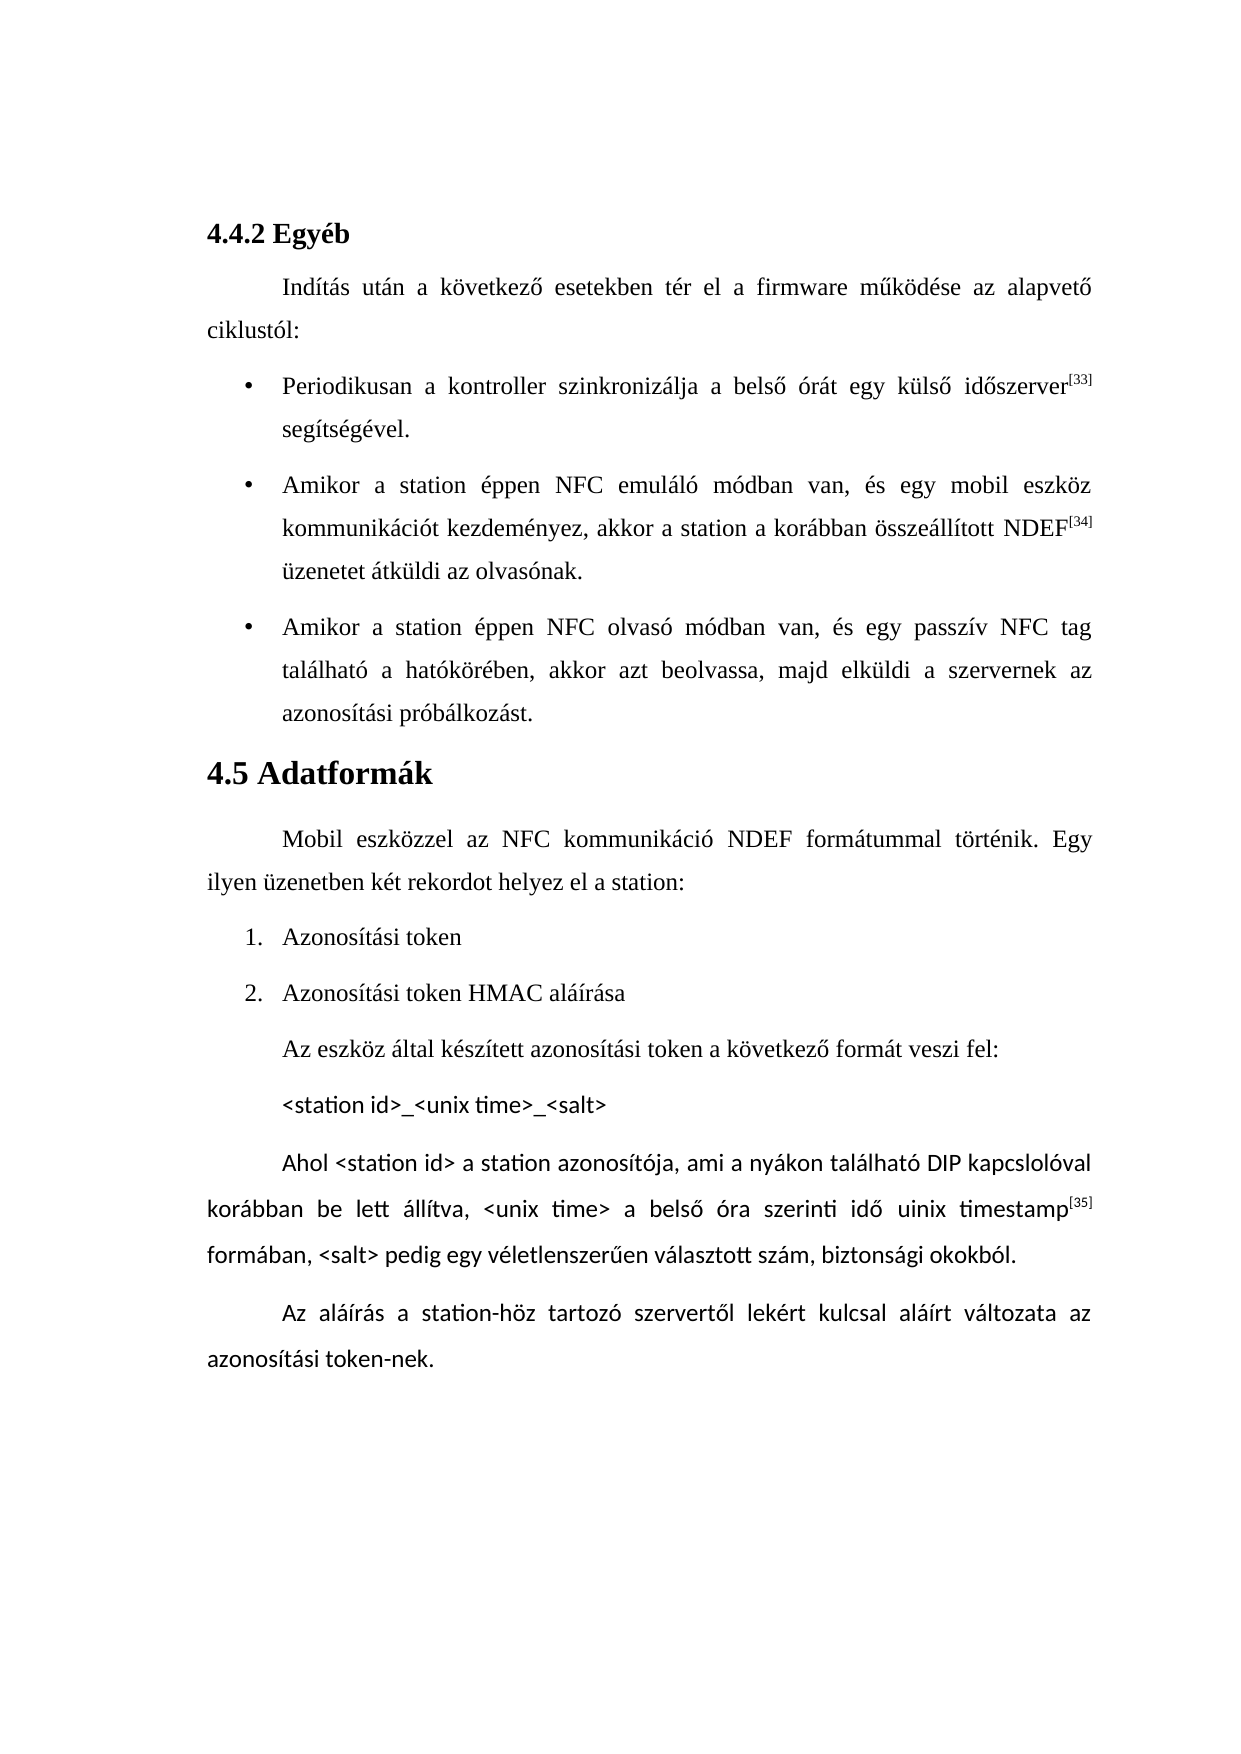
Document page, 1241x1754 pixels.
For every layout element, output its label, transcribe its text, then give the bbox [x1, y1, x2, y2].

text Mobil eszközzel az NFC kommunikáció NDEF formátummal történik. Egy ilyen üzenetben két rekordot helyez el a station: [207, 824, 1092, 896]
list Azonosítási token HMAC aláírása [244, 978, 1092, 1007]
text Ahol <station id> a station azonosítója, ami a nyákon található DIP kapcslolóval korábban be lett állítva, <unix time> a belső óra szerinti idő uinix timestamp[35] formában, <salt> pedig egy véletlenszerűen választott szám, biztonsági okokból. [207, 1147, 1092, 1269]
subtitle Adatformák [207, 754, 1092, 792]
text <station id>_<unix time>_<salt> [207, 1089, 1092, 1120]
text Az aláírás a station-höz tartozó szervertől lekért kulcsal aláírt változata az azonosítási token-nek. [207, 1297, 1092, 1373]
subtitle Egyéb [207, 216, 1092, 249]
list Periodikusan a kontroller szinkronizálja a belső órát egy külső időszerver[33] segítségével. [244, 371, 1092, 443]
list Amikor a station éppen NFC emuláló módban van, és egy mobil eszköz kommunikációt kezdeményez, akkor a station a korábban összeállított NDEF[34] üzenetet átküldi az olvasónak. [244, 470, 1092, 585]
list Azonosítási token [244, 922, 1092, 951]
text Az eszköz által készített azonosítási token a következő formát veszi fel: [207, 1034, 1092, 1062]
text Indítás után a következő esetekben tér el a firmware működése az alapvető ciklustól: [207, 272, 1092, 344]
list Amikor a station éppen NFC olvasó módban van, és egy passzív NFC tag található a hatókörében, akkor azt beolvassa, majd elküldi a szervernek az azonosítási próbálkozást. [244, 612, 1092, 727]
